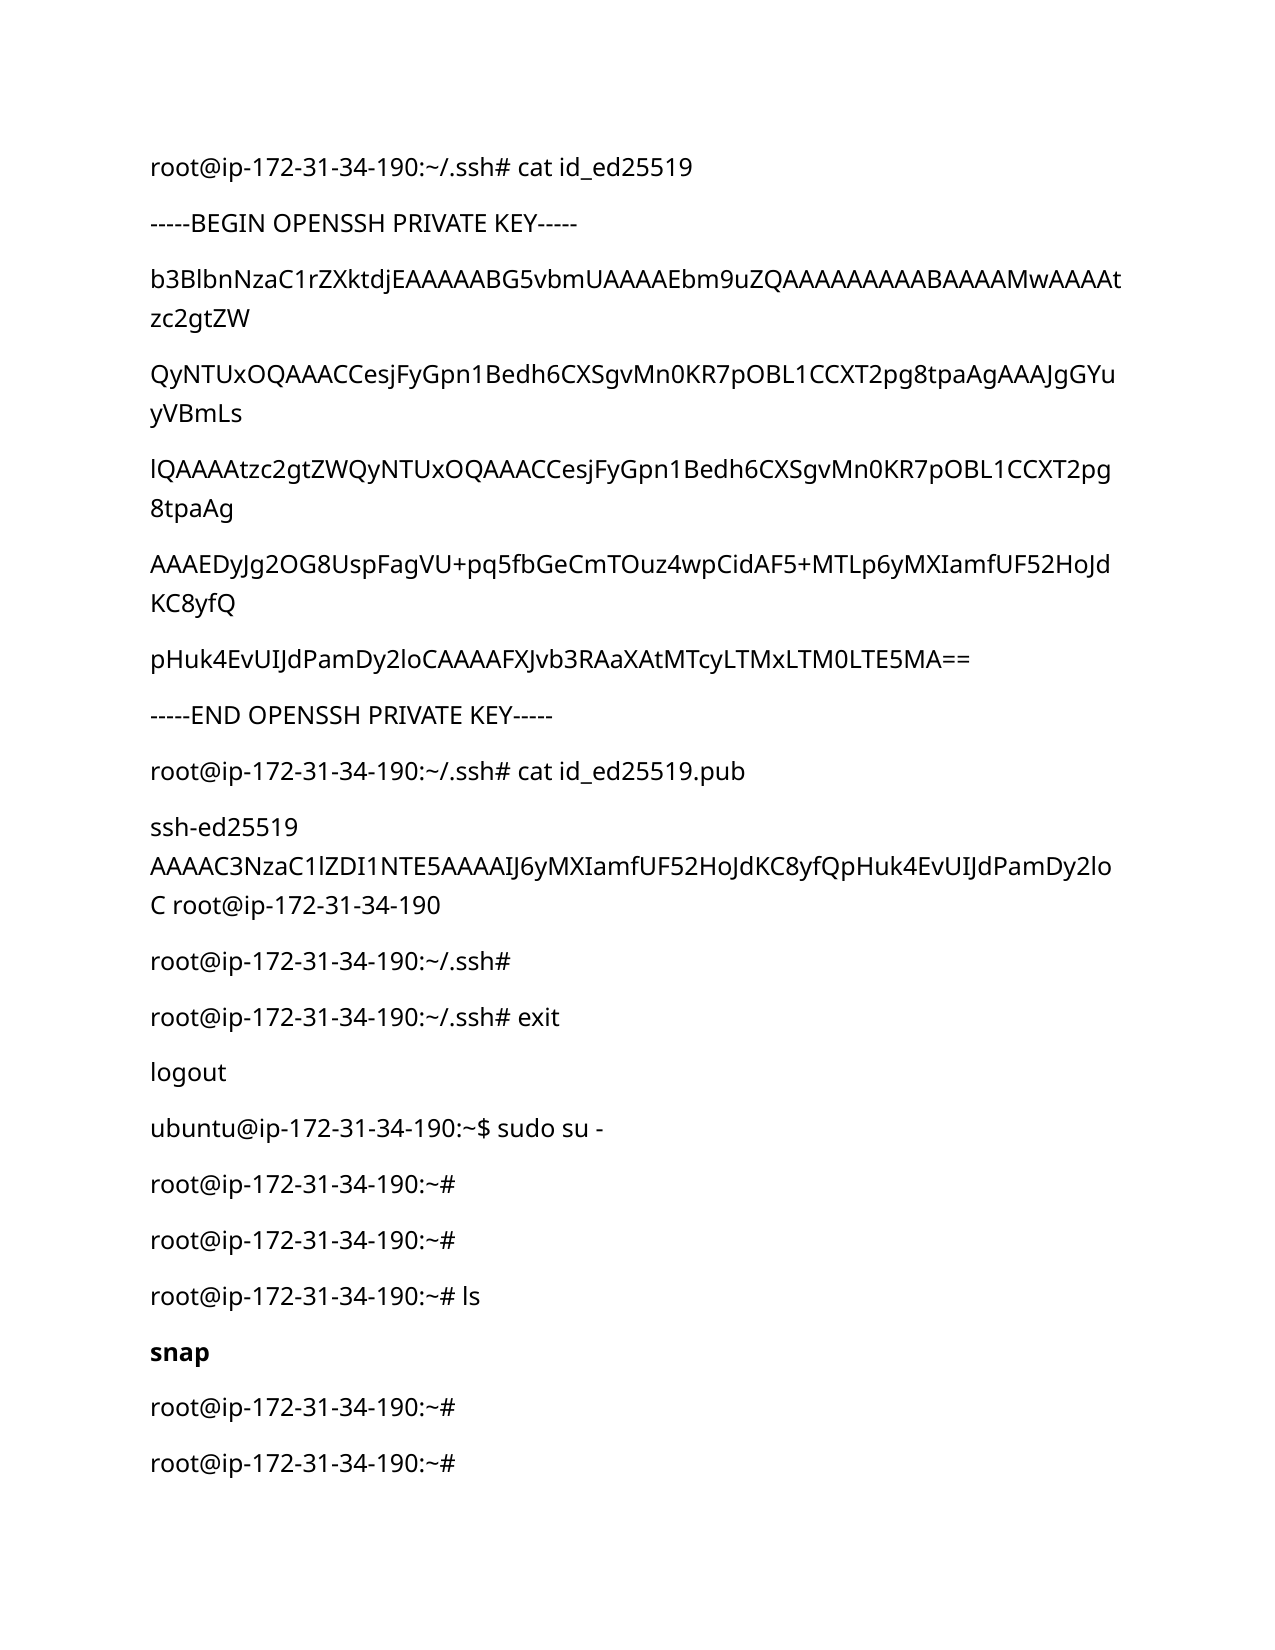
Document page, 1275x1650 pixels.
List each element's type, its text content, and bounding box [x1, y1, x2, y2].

text ssh-ed25519 AAAAC3NzaC1lZDI1NTE5AAAAIJ6yMXIamfUF52HoJdKC8yfQpHuk4EvUIJdPamDy2loC root@ip-172-31-34-190 [150, 809, 1125, 922]
text lQAAAAtzc2gtZWQyNTUxOQAAACCesjFyGpn1Bedh6CXSgvMn0KR7pOBL1CCXT2pg8tpaAg [150, 452, 1125, 525]
text root@ip-172-31-34-190:~# [150, 1390, 1125, 1424]
text root@ip-172-31-34-190:~/.ssh# exit [150, 999, 1125, 1033]
text b3BlbnNzaC1rZXktdjEAAAAABG5vbmUAAAAEbm9uZQAAAAAAAAABAAAAMwAAAAtzc2gtZW [150, 262, 1125, 335]
text ubuntu@ip-172-31-34-190:~$ sudo su - [150, 1111, 1125, 1145]
text root@ip-172-31-34-190:~# ls [150, 1278, 1125, 1312]
text AAAEDyJg2OG8UspFagVU+pq5fbGeCmTOuz4wpCidAF5+MTLp6yMXIamfUF52HoJdKC8yfQ [150, 547, 1125, 620]
text root@ip-172-31-34-190:~/.ssh# cat id_ed25519.pub [150, 753, 1125, 787]
text root@ip-172-31-34-190:~# [150, 1222, 1125, 1257]
text QyNTUxOQAAACCesjFyGpn1Bedh6CXSgvMn0KR7pOBL1CCXT2pg8tpaAgAAAJgGYuyVBmLs [150, 357, 1125, 430]
text snap [150, 1334, 1125, 1368]
text -----BEGIN OPENSSH PRIVATE KEY----- [150, 206, 1125, 240]
text -----END OPENSSH PRIVATE KEY----- [150, 697, 1125, 732]
text root@ip-172-31-34-190:~# [150, 1446, 1125, 1480]
text root@ip-172-31-34-190:~/.ssh# cat id_ed25519 [150, 150, 1125, 184]
text root@ip-172-31-34-190:~/.ssh# [150, 943, 1125, 977]
text pHuk4EvUIJdPamDy2loCAAAAFXJvb3RAaXAtMTcyLTMxLTM0LTE5MA== [150, 642, 1125, 676]
text logout [150, 1055, 1125, 1089]
text root@ip-172-31-34-190:~# [150, 1167, 1125, 1201]
